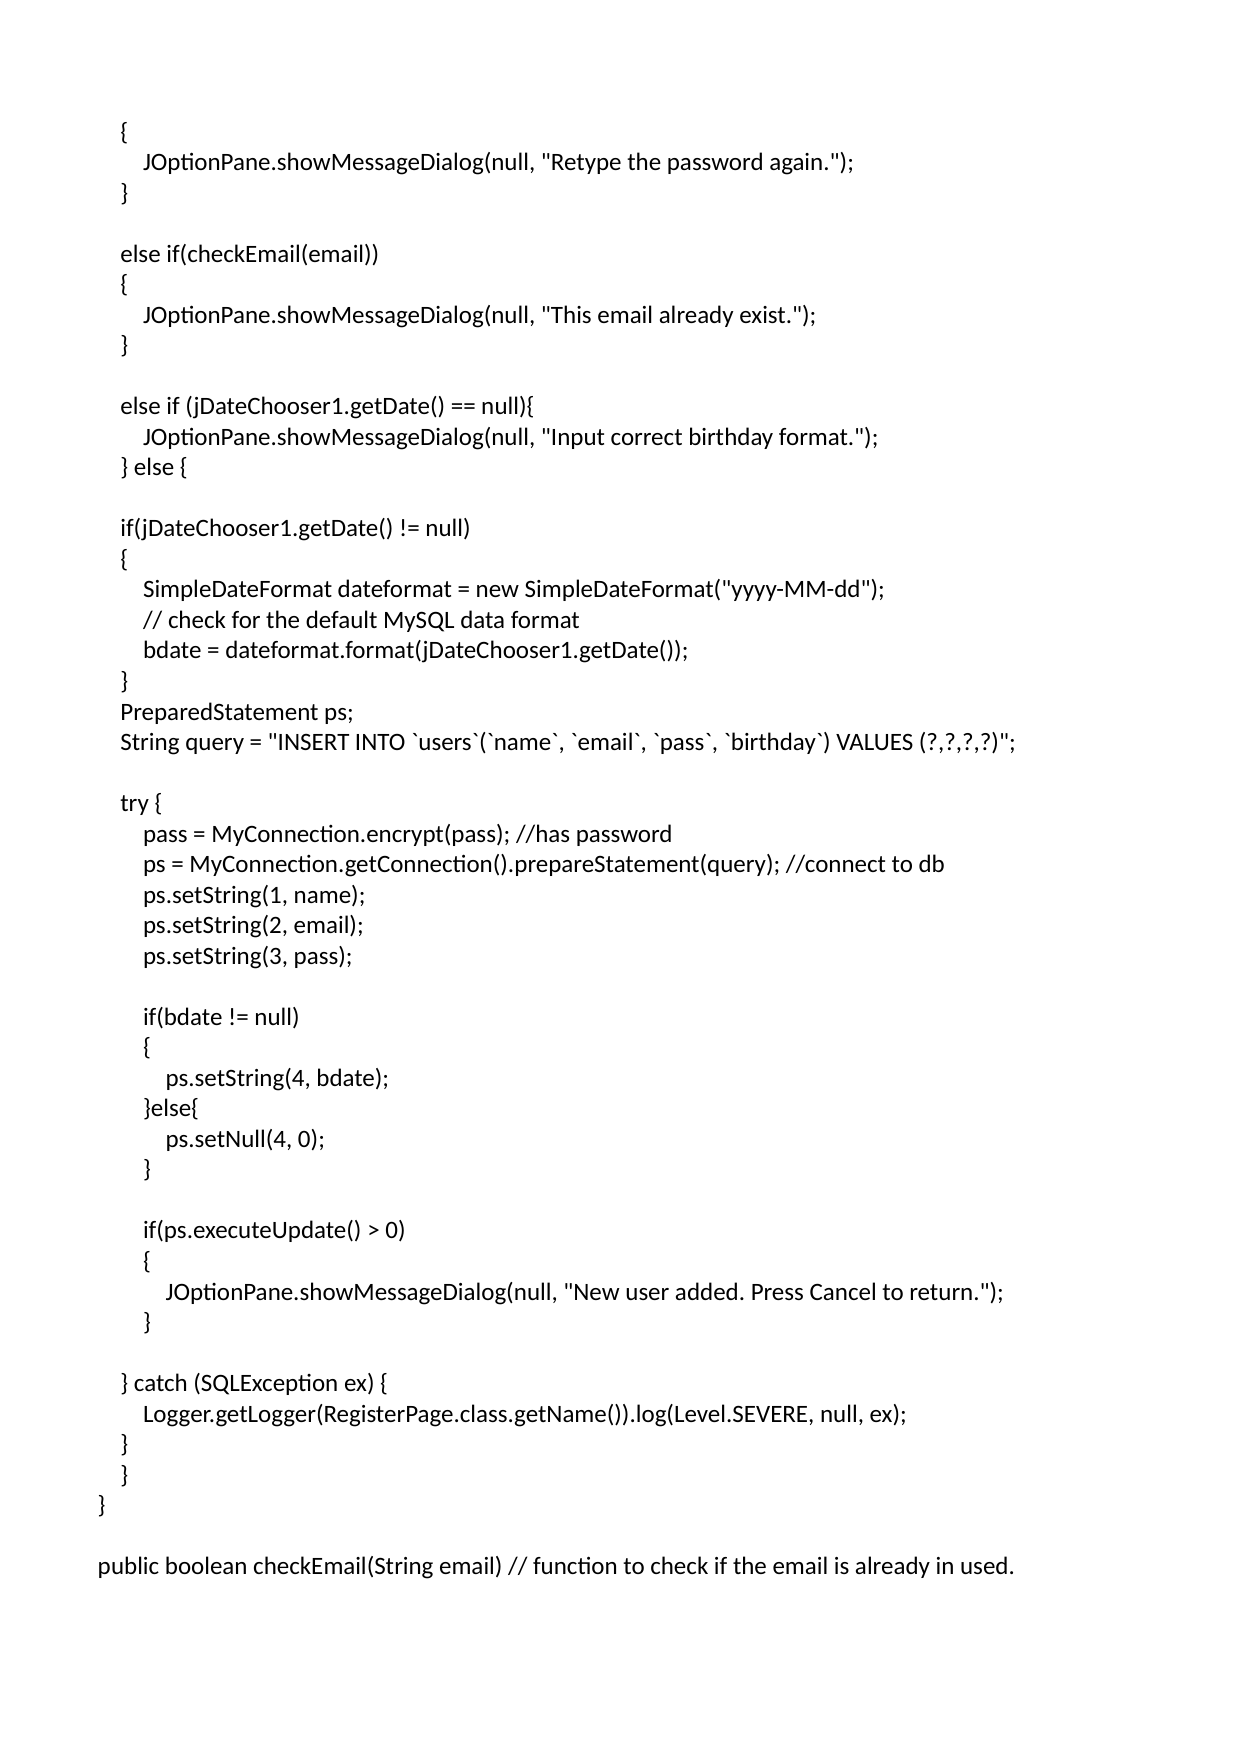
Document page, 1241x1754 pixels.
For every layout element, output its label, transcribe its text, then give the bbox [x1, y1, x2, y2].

text JOptionPane.showMessageDialog(null, "Input correct birthday format."); [75, 421, 1067, 452]
text } [75, 177, 1067, 207]
text try { [75, 787, 1067, 818]
text } [75, 329, 1067, 360]
text ps.setNull(4, 0); [75, 1123, 1067, 1153]
text { [75, 116, 1067, 146]
text { [75, 268, 1067, 299]
text } [75, 1489, 1067, 1520]
text if(bdate != null) [75, 1001, 1067, 1031]
text else if (jDateChooser1.getDate() == null){ [75, 391, 1067, 421]
text if(jDateChooser1.getDate() != null) [75, 513, 1067, 543]
text ps.setString(4, bdate); [75, 1062, 1067, 1092]
text } [75, 1306, 1067, 1337]
text { [75, 1245, 1067, 1276]
text if(ps.executeUpdate() > 0) [75, 1214, 1067, 1245]
text pass = MyConnection.encrypt(pass); //has password [75, 818, 1067, 848]
text PreparedStatement ps; [75, 696, 1067, 726]
text ps.setString(2, email); [75, 909, 1067, 940]
text }else{ [75, 1092, 1067, 1123]
text } else { [75, 452, 1067, 482]
text Logger.getLogger(RegisterPage.class.getName()).log(Level.SEVERE, null, ex); [75, 1398, 1067, 1428]
text } [75, 1428, 1067, 1459]
text public boolean checkEmail(String email) // function to check if the email is already in used. [75, 1550, 1067, 1581]
text bdate = dateformat.format(jDateChooser1.getDate()); [75, 635, 1067, 665]
text } [75, 1153, 1067, 1184]
text } catch (SQLException ex) { [75, 1367, 1067, 1398]
text // check for the default MySQL data format [75, 604, 1067, 635]
text JOptionPane.showMessageDialog(null, "Retype the password again."); [75, 146, 1067, 177]
text } [75, 1459, 1067, 1489]
text ps.setString(1, name); [75, 879, 1067, 909]
text ps.setString(3, pass); [75, 940, 1067, 970]
text ps = MyConnection.getConnection().prepareStatement(query); //connect to db [75, 848, 1067, 879]
text JOptionPane.showMessageDialog(null, "This email already exist."); [75, 299, 1067, 329]
text { [75, 1031, 1067, 1062]
text String query = "INSERT INTO `users`(`name`, `email`, `pass`, `birthday`) VALUES (?,?,?,?)"; [75, 726, 1067, 757]
text SimpleDateFormat dateformat = new SimpleDateFormat("yyyy-MM-dd"); [75, 574, 1067, 604]
text else if(checkEmail(email)) [75, 238, 1067, 268]
text } [75, 665, 1067, 696]
text JOptionPane.showMessageDialog(null, "New user added. Press Cancel to return."); [75, 1276, 1067, 1306]
text { [75, 543, 1067, 574]
